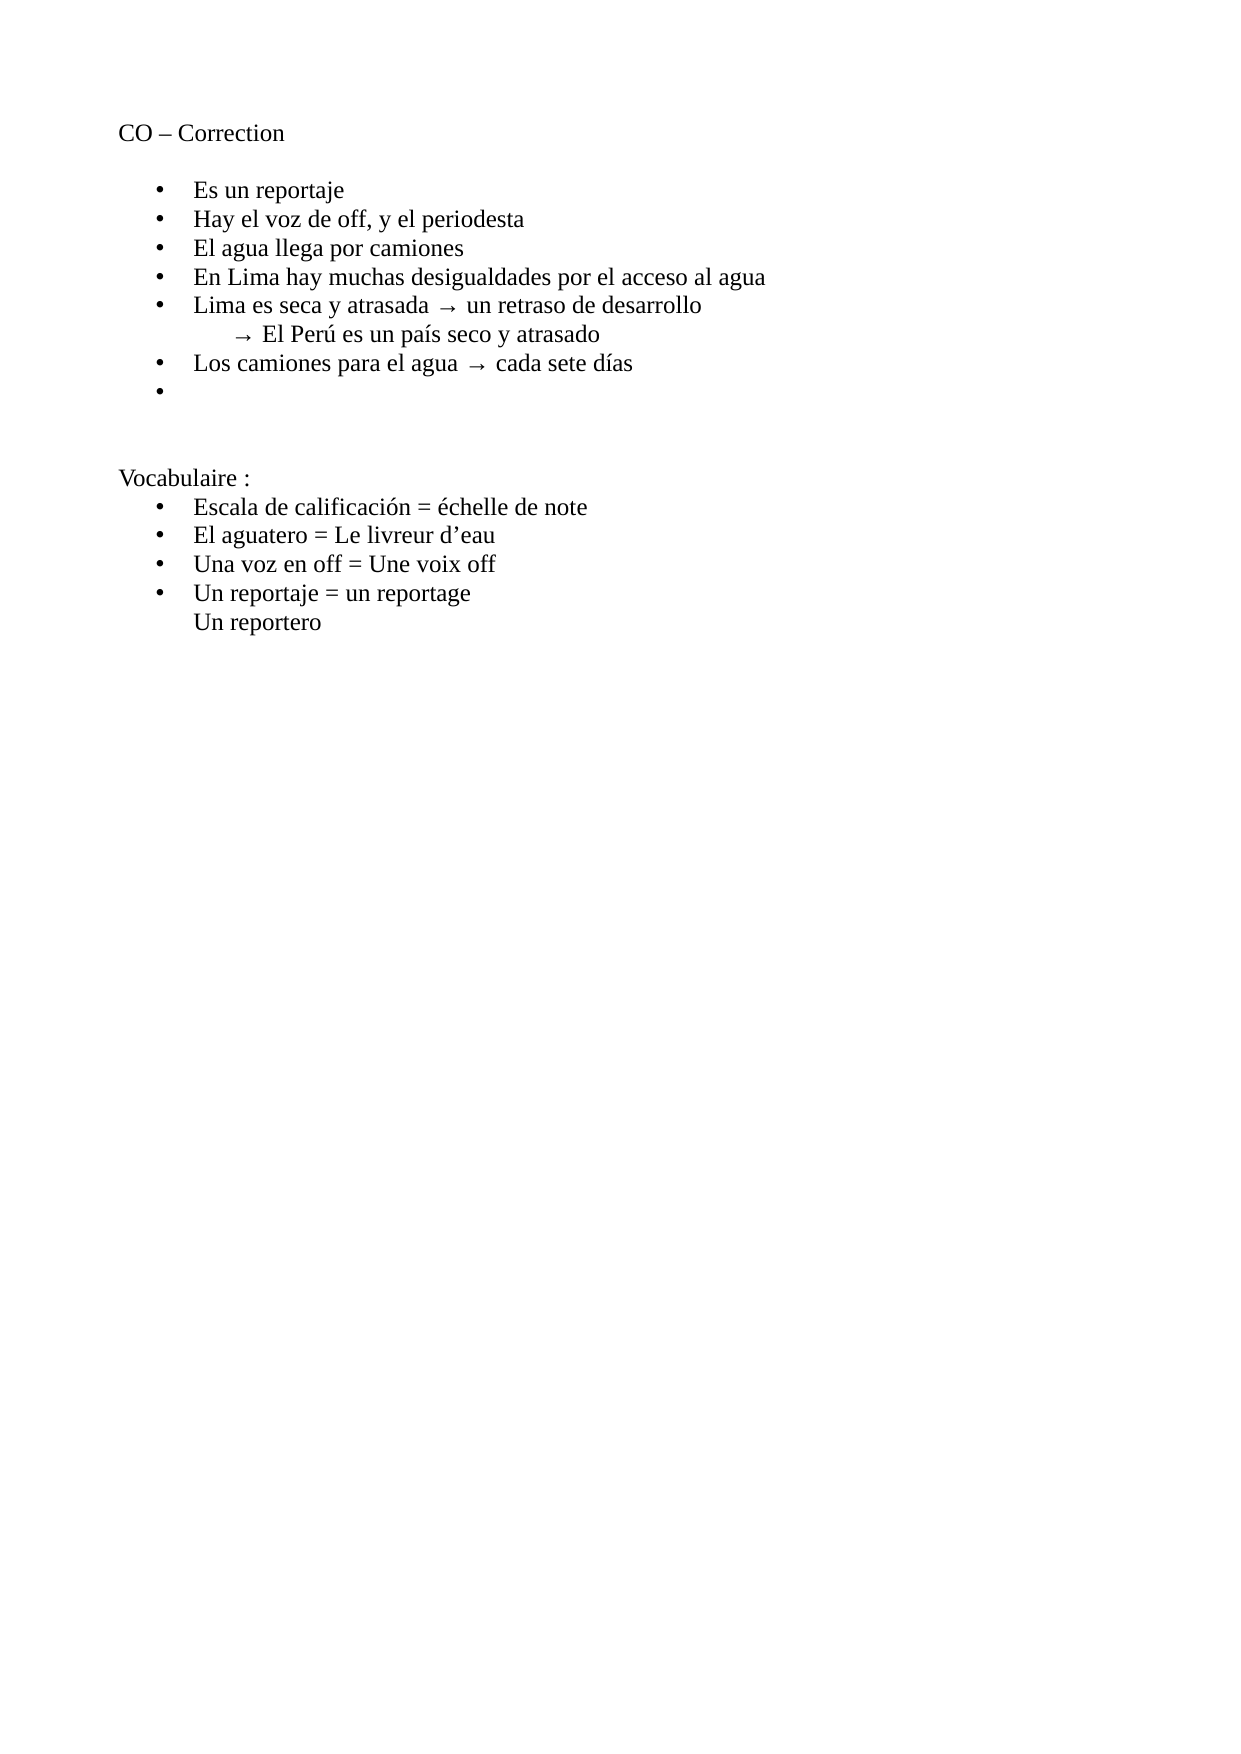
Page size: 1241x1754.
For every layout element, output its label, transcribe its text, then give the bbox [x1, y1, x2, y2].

list Un reportero [156, 607, 1122, 636]
list Un reportaje = un reportage [156, 578, 1122, 607]
list → El Perú es un país seco y atrasado [193, 319, 1122, 348]
list El aguatero = Le livreur d’eau [156, 521, 1122, 549]
list Escala de calificación = échelle de note [156, 492, 1122, 521]
list Los camiones para el agua → cada sete días [156, 348, 1122, 377]
list Una voz en off = Une voix off [156, 549, 1122, 578]
list Es un reportaje [156, 176, 1122, 204]
list En Lima hay muchas desigualdades por el acceso al agua [156, 262, 1122, 291]
list Lima es seca y atrasada → un retraso de desarrollo [156, 291, 1122, 319]
text Vocabulaire : [118, 463, 1122, 492]
list El agua llega por camiones [156, 233, 1122, 262]
list Hay el voz de off, y el periodesta [156, 204, 1122, 233]
text CO – Correction [118, 118, 1122, 147]
